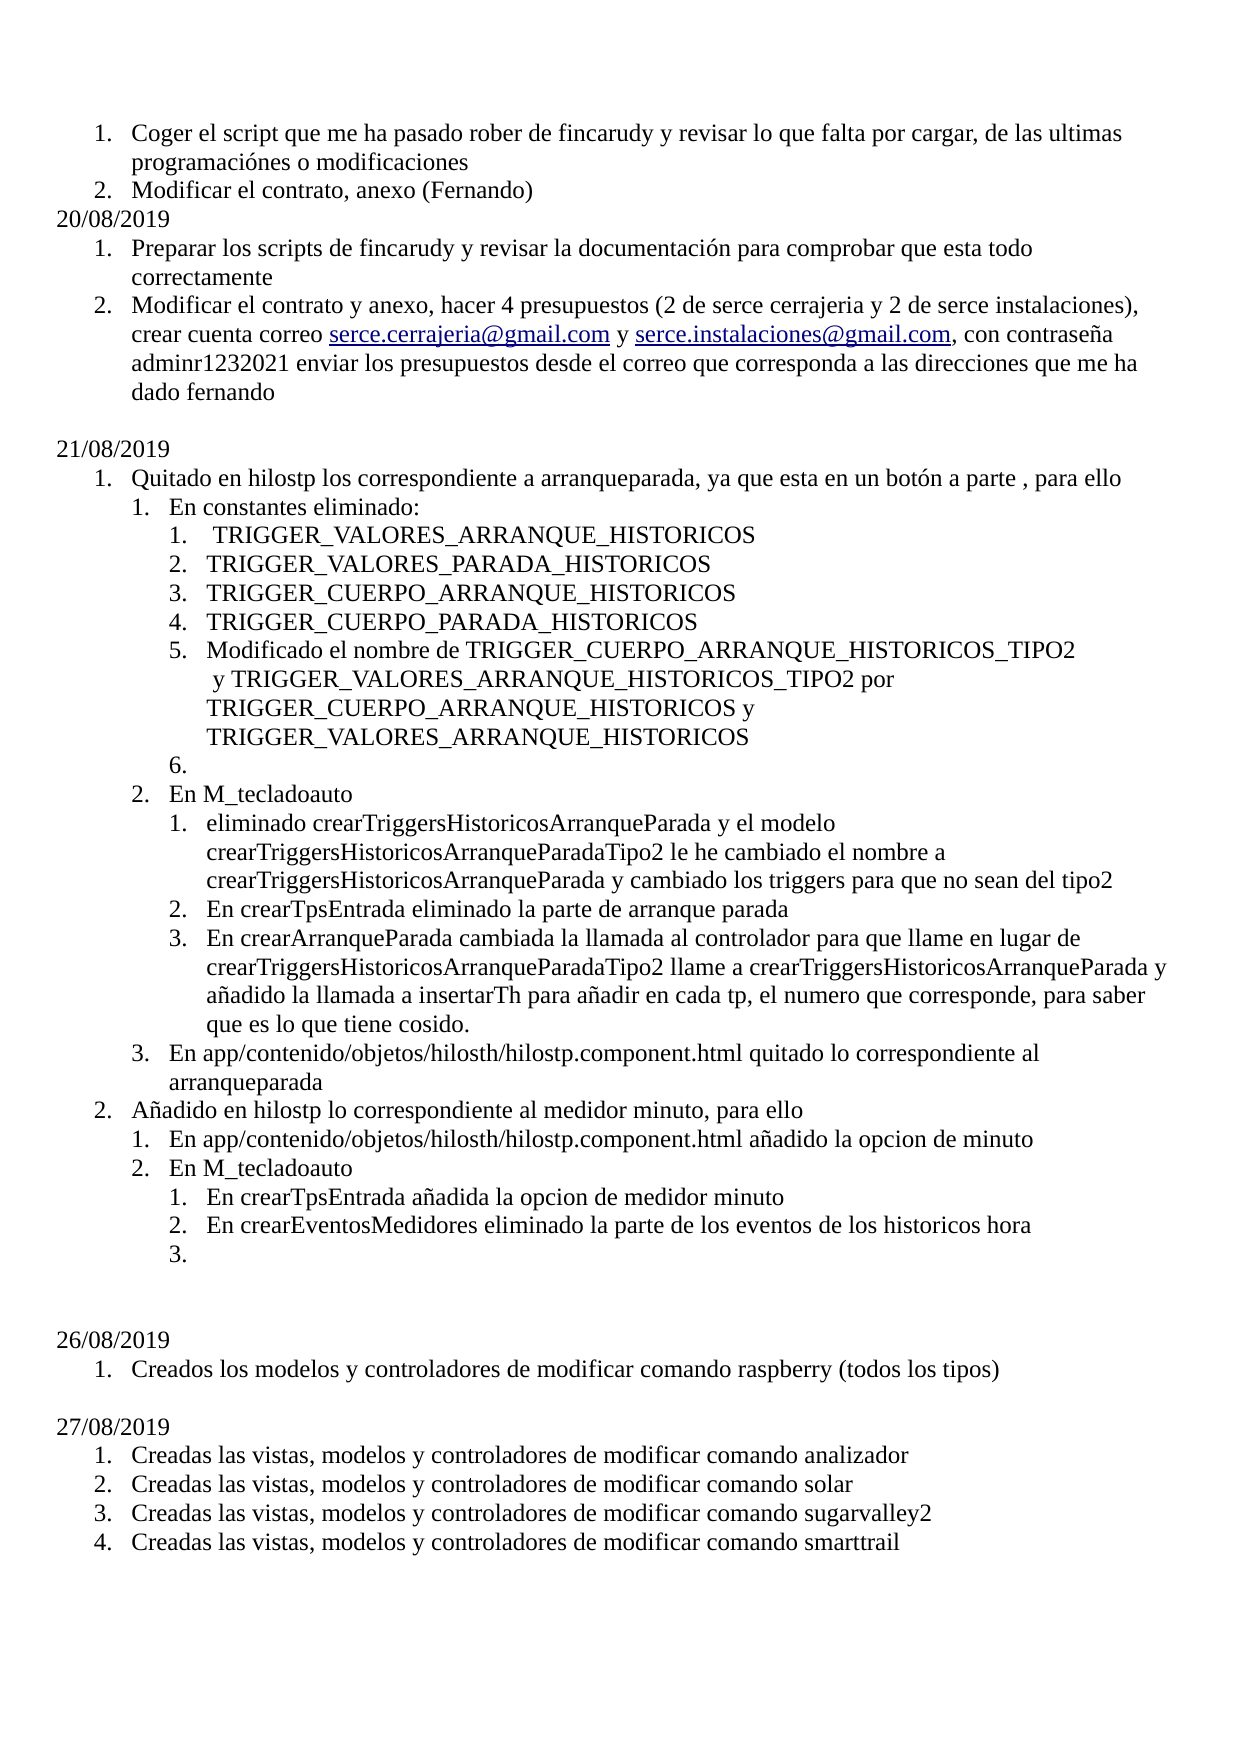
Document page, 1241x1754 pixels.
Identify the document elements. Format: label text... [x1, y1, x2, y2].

list En M_tecladoauto [131, 779, 1167, 808]
list En app/contenido/objetos/hilosth/hilostp.component.html añadido la opcion de minuto [131, 1124, 1167, 1153]
list Creadas las vistas, modelos y controladores de modificar comando analizador [94, 1441, 1167, 1469]
list Preparar los scripts de fincarudy y revisar la documentación para comprobar que esta todo correctamente [94, 233, 1167, 291]
list Añadido en hilostp lo correspondiente al medidor minuto, para ello [94, 1096, 1167, 1124]
list y TRIGGER_VALORES_ARRANQUE_HISTORICOS_TIPO2 por TRIGGER_CUERPO_ARRANQUE_HISTORICOS y TRIGGER_VALORES_ARRANQUE_HISTORICOS [169, 664, 1167, 751]
list crearTriggersHistoricosArranqueParada y cambiado los triggers para que no sean del tipo2 [169, 866, 1167, 894]
list Creados los modelos y controladores de modificar comando raspberry (todos los tipos) [94, 1354, 1167, 1383]
text 26/08/2019 [56, 1326, 1167, 1354]
list Creadas las vistas, modelos y controladores de modificar comando sugarvalley2 [94, 1498, 1167, 1527]
list TRIGGER_VALORES_ARRANQUE_HISTORICOS [169, 521, 1167, 549]
list En constantes eliminado: [131, 492, 1167, 521]
list Creadas las vistas, modelos y controladores de modificar comando smarttrail [94, 1527, 1167, 1556]
list En M_tecladoauto [131, 1153, 1167, 1182]
list En app/contenido/objetos/hilosth/hilostp.component.html quitado lo correspondiente al arranqueparada [131, 1038, 1167, 1096]
list En crearTpsEntrada eliminado la parte de arranque parada [169, 894, 1167, 923]
list Modificado el nombre de TRIGGER_CUERPO_ARRANQUE_HISTORICOS_TIPO2 [169, 636, 1167, 664]
list Modificar el contrato y anexo, hacer 4 presupuestos (2 de serce cerrajeria y 2 de serce instalaciones), crear cuenta correo serce.cerrajeria@gmail.com y serce.instalaciones@gmail.com, con contraseña adminr1232021 enviar los presupuestos desde el correo que corresponda a las direcciones que me ha dado fernando [94, 291, 1167, 406]
text 21/08/2019 [56, 434, 1167, 463]
list Modificar el contrato, anexo (Fernando) [94, 176, 1167, 204]
text 27/08/2019 [56, 1412, 1167, 1441]
list eliminado crearTriggersHistoricosArranqueParada y el modelo crearTriggersHistoricosArranqueParadaTipo2 le he cambiado el nombre a [169, 808, 1167, 866]
list TRIGGER_CUERPO_PARADA_HISTORICOS [169, 607, 1167, 636]
list TRIGGER_CUERPO_ARRANQUE_HISTORICOS [169, 578, 1167, 607]
list En crearArranqueParada cambiada la llamada al controlador para que llame en lugar de crearTriggersHistoricosArranqueParadaTipo2 llame a crearTriggersHistoricosArranqueParada y añadido la llamada a insertarTh para añadir en cada tp, el numero que corresponde, para saber que es lo que tiene cosido. [169, 923, 1167, 1038]
text 20/08/2019 [56, 204, 1167, 233]
list Creadas las vistas, modelos y controladores de modificar comando solar [94, 1469, 1167, 1498]
list Coger el script que me ha pasado rober de fincarudy y revisar lo que falta por cargar, de las ultimas programaciónes o modificaciones [94, 118, 1167, 176]
list En crearTpsEntrada añadida la opcion de medidor minuto [169, 1182, 1167, 1211]
list En crearEventosMedidores eliminado la parte de los eventos de los historicos hora [169, 1211, 1167, 1239]
list TRIGGER_VALORES_PARADA_HISTORICOS [169, 549, 1167, 578]
list Quitado en hilostp los correspondiente a arranqueparada, ya que esta en un botón a parte , para ello [94, 463, 1167, 492]
